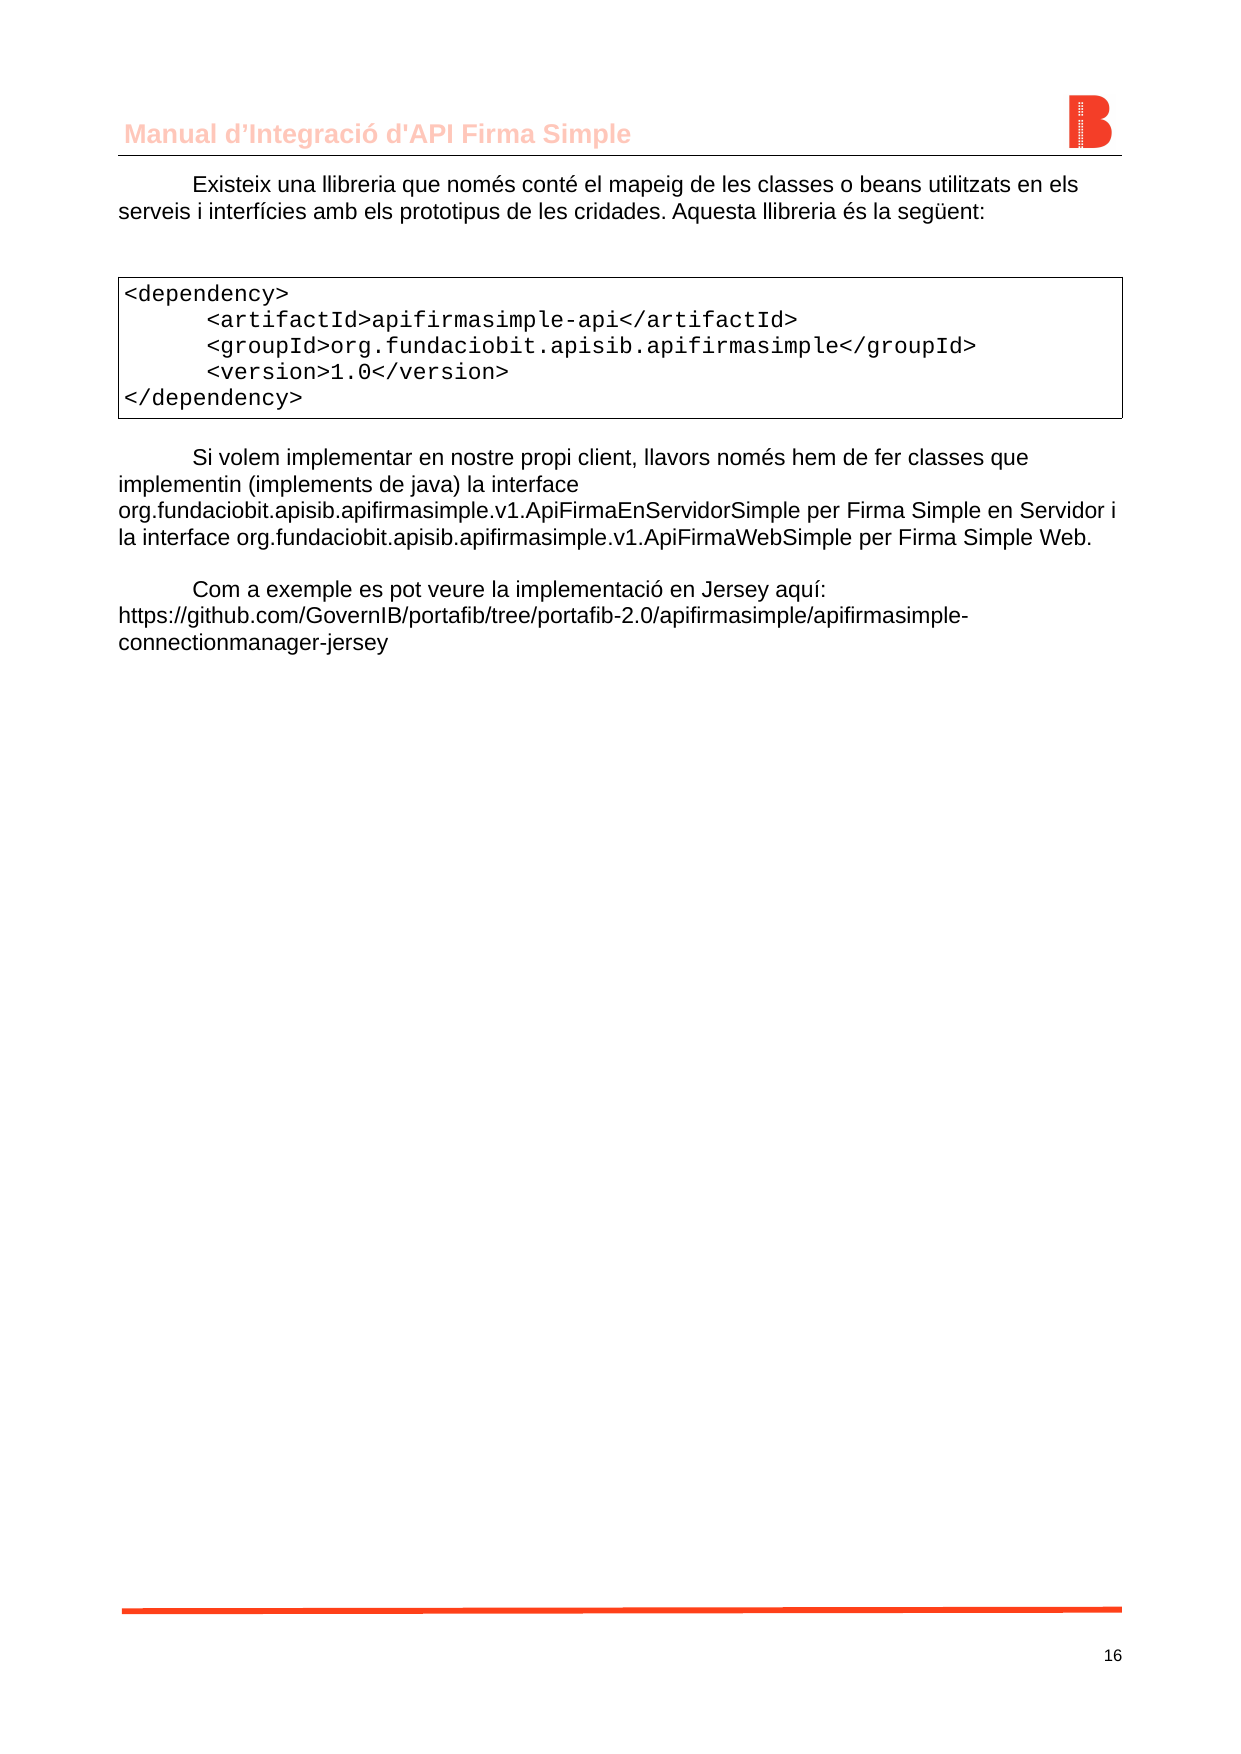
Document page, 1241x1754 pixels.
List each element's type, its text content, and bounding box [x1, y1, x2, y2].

text Existeix una llibreria que només conté el mapeig de les classes o beans utilitzats en els serveis i interfícies amb els prototipus de les cridades. Aquesta llibreria és la següent: [118, 171, 1122, 224]
text Si volem implementar en nostre propi client, llavors només hem de fer classes que implementin (implements de java) la interface org.fundaciobit.apisib.apifirmasimple.v1.ApiFirmaEnServidorSimple per Firma Simple en Servidor i la interface org.fundaciobit.apisib.apifirmasimple.v1.ApiFirmaWebSimple per Firma Simple Web. [118, 419, 1122, 550]
table_header <dependency> <artifactId>apifirmasimple-api</artifactId> <groupId>org.fundaciobit.apisib.apifirmasimple</groupId> <version>1.0</version> </dependency> [119, 278, 1122, 418]
text Com a exemple es pot veure la implementació en Jersey aquí: https://github.com/GovernIB/portafib/tree/portafib-2.0/apifirmasimple/apifirmasimple-connectionmanager-jersey [118, 576, 1122, 655]
picture [1063, 94, 1117, 150]
